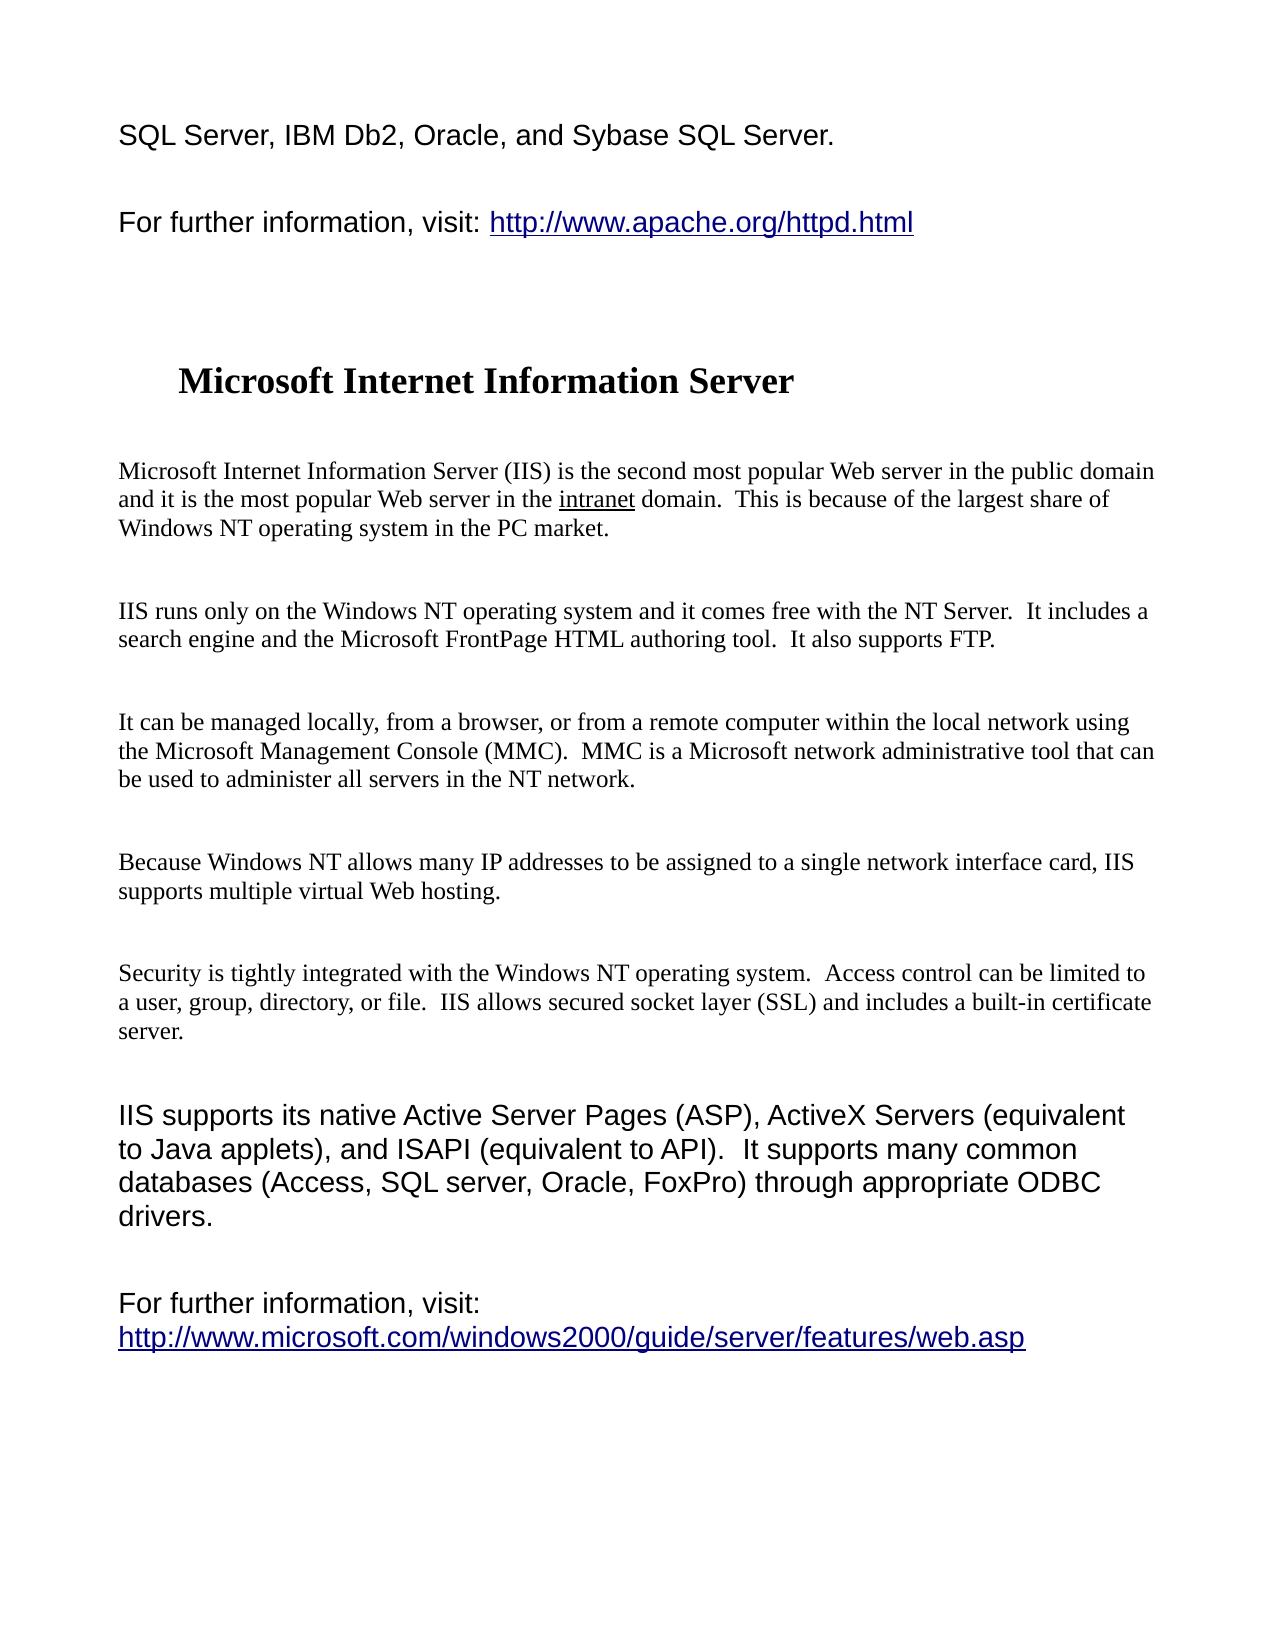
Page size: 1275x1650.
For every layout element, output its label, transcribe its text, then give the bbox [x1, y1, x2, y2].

text IIS supports its native Active Server Pages (ASP), ActiveX Servers (equivalent to Java applets), and ISAPI (equivalent to API). It supports many common databases (Access, SQL server, Oracle, FoxPro) through appropriate ODBC drivers. [118, 1098, 1157, 1232]
text It can be managed locally, from a browser, or from a remote computer within the local network using the Microsoft Management Console (MMC). MMC is a Microsoft network administrative tool that can be used to administer all servers in the NT network. [118, 707, 1157, 793]
text For further information, visit: http://www.microsoft.com/windows2000/guide/server/features/web.asp [118, 1286, 1157, 1353]
text SQL Server, IBM Db2, Oracle, and Sybase SQL Server. [118, 118, 1157, 152]
subtitle Microsoft Internet Information Server [118, 359, 1157, 402]
text Security is tightly integrated with the Windows NT operating system. Access control can be limited to a user, group, directory, or file. IIS allows secured socket layer (SSL) and includes a built-in certificate server. [118, 958, 1157, 1044]
text IIS runs only on the Windows NT operating system and it comes free with the NT Server. It includes a search engine and the Microsoft FrontPage HTML authoring tool. It also supports FTP. [118, 596, 1157, 653]
text Microsoft Internet Information Server (IIS) is the second most popular Web server in the public domain and it is the most popular Web server in the intranet domain. This is because of the largest share of Windows NT operating system in the PC market. [118, 456, 1157, 542]
text Because Windows NT allows many IP addresses to be assigned to a single network interface card, IIS supports multiple virtual Web hosting. [118, 847, 1157, 904]
text For further information, visit: http://www.apache.org/httpd.html [118, 205, 1157, 239]
